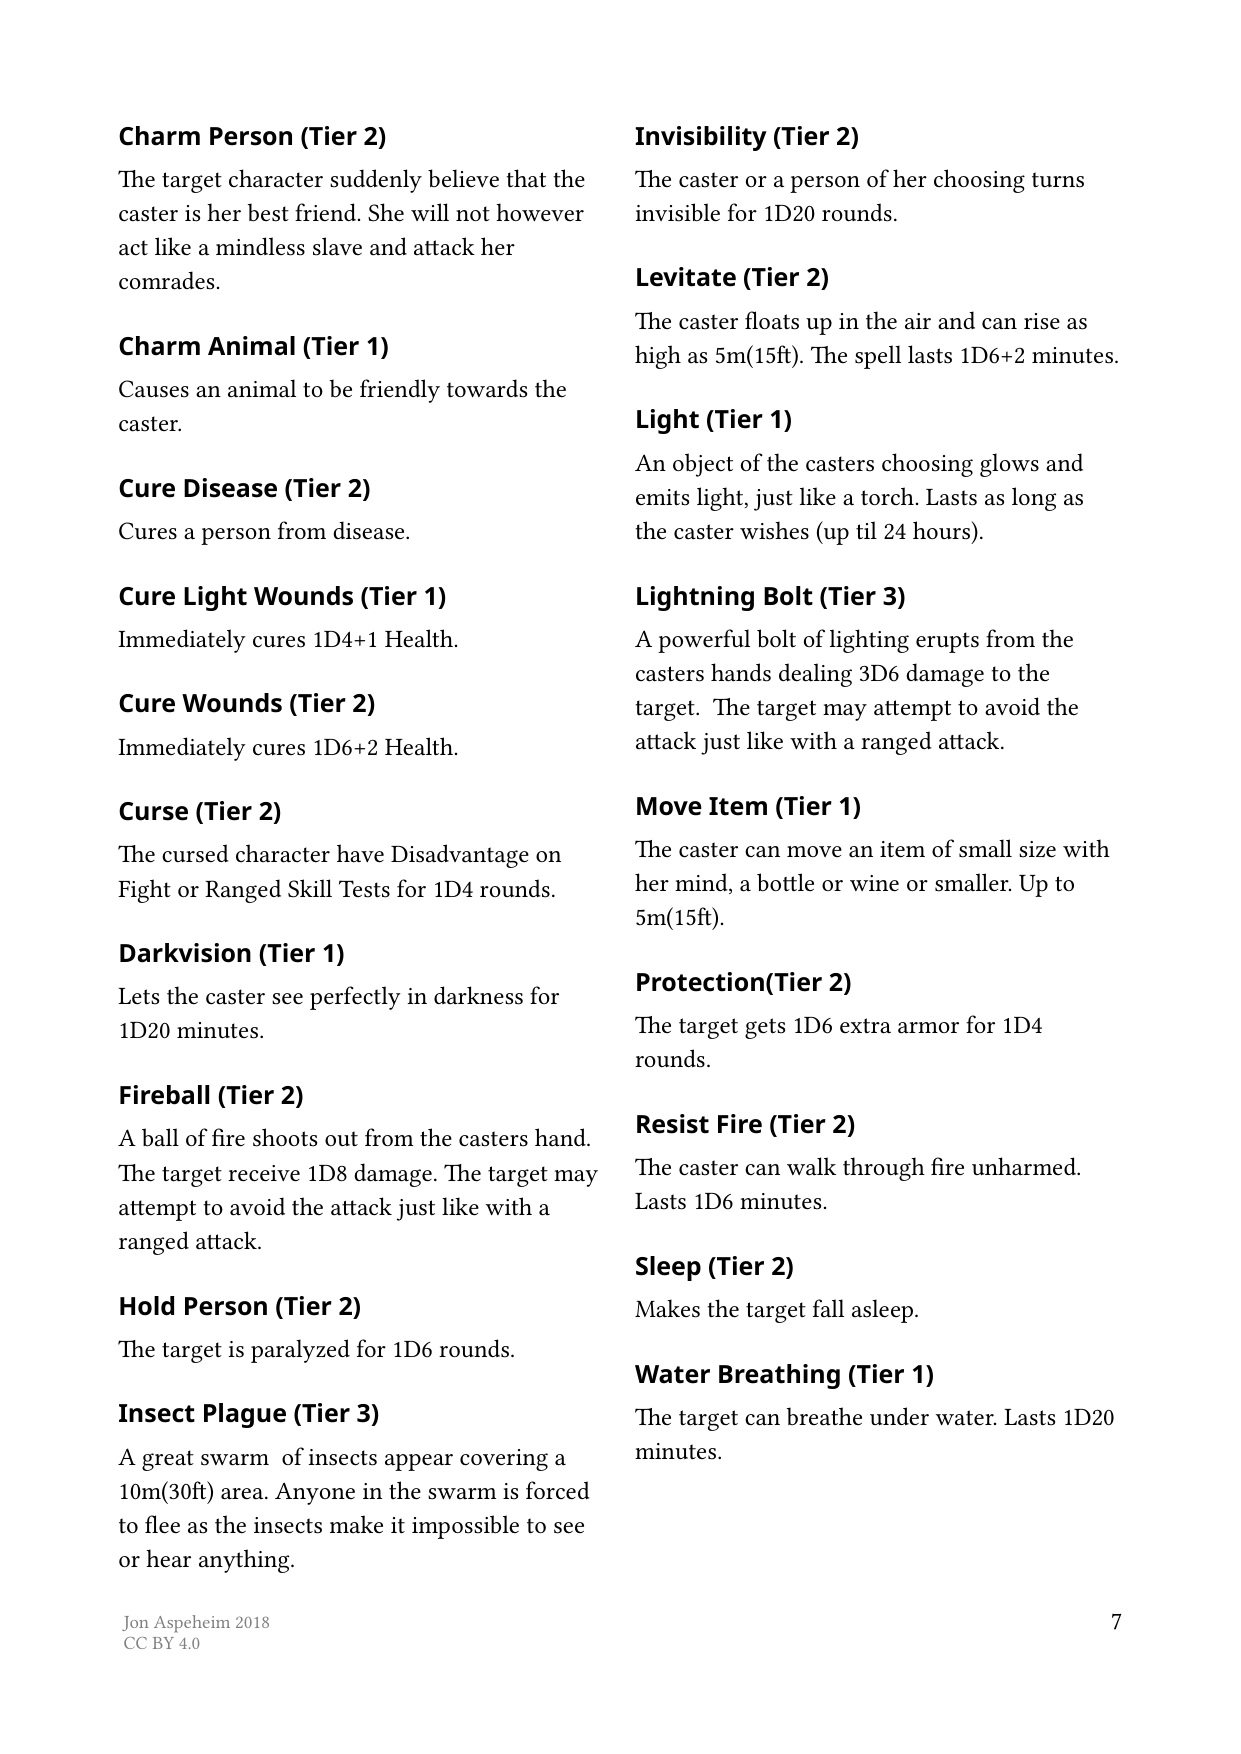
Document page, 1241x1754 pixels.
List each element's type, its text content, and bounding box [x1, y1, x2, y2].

subtitle Resist Fire (Tier 2) [635, 1107, 1122, 1141]
subtitle Levitate (Tier 2) [635, 260, 1122, 294]
text The target gets 1D6 extra armor for 1D4 rounds. [635, 1011, 1122, 1074]
subtitle Charm Animal (Tier 1) [118, 328, 605, 362]
subtitle Charm Person (Tier 2) [118, 118, 605, 152]
text The target is paralyzed for 1D6 rounds. [118, 1335, 605, 1363]
subtitle Sleep (Tier 2) [635, 1249, 1122, 1283]
text The target can breathe under water. Lasts 1D20 minutes. [635, 1403, 1122, 1466]
subtitle Insect Plague (Tier 3) [118, 1396, 605, 1430]
subtitle Water Breathing (Tier 1) [635, 1356, 1122, 1391]
text A ball of fire shoots out from the casters hand. The target receive 1D8 damage. The target may attempt to avoid the attack just like with a ranged attack. [118, 1124, 605, 1255]
subtitle Light (Tier 1) [635, 402, 1122, 436]
text Causes an animal to be friendly towards the caster. [118, 375, 605, 438]
text The target character suddenly believe that the caster is her best friend. She will not however act like a mindless slave and attack her comrades. [118, 165, 605, 296]
subtitle Cure Light Wounds (Tier 1) [118, 578, 605, 612]
subtitle Lightning Bolt (Tier 3) [635, 578, 1122, 612]
text The cursed character have Disadvantage on Fight or Ranged Skill Tests for 1D4 rounds. [118, 840, 605, 903]
subtitle Hold Person (Tier 2) [118, 1288, 605, 1322]
subtitle Darkvision (Tier 1) [118, 936, 605, 970]
subtitle Move Item (Tier 1) [635, 788, 1122, 823]
text An object of the casters choosing glows and emits light, just like a torch. Lasts as long as the caster wishes (up til 24 hours). [635, 449, 1122, 546]
text A powerful bolt of lighting erupts from the casters hands dealing 3D6 damage to the target. The target may attempt to avoid the attack just like with a ranged attack. [635, 625, 1122, 756]
text Immediately cures 1D6+2 Health. [118, 733, 605, 761]
subtitle Cure Disease (Tier 2) [118, 470, 605, 504]
subtitle Fireball (Tier 2) [118, 1078, 605, 1112]
text A great swarm of insects appear covering a 10m(30ft) area. Anyone in the swarm is forced to flee as the insects make it impossible to see or hear anything. [118, 1442, 605, 1573]
text Cures a person from disease. [118, 517, 605, 546]
subtitle Cure Wounds (Tier 2) [118, 686, 605, 720]
subtitle Invisibility (Tier 2) [635, 118, 1122, 152]
subtitle Curse (Tier 2) [118, 794, 605, 828]
text Immediately cures 1D4+1 Health. [118, 625, 605, 653]
text The caster can move an item of small size with her mind, a bottle or wine or smaller. Up to 5m(15ft). [635, 835, 1122, 932]
text The caster or a person of her choosing turns invisible for 1D20 rounds. [635, 165, 1122, 227]
subtitle Protection(Tier 2) [635, 965, 1122, 999]
text Lets the caster see perfectly in darkness for 1D20 minutes. [118, 982, 605, 1045]
text Makes the target fall asleep. [635, 1295, 1122, 1324]
text The caster floats up in the air and can rise as high as 5m(15ft). The spell lasts 1D6+2 minutes. [635, 307, 1122, 369]
text The caster can walk through fire unharmed. Lasts 1D6 minutes. [635, 1153, 1122, 1216]
